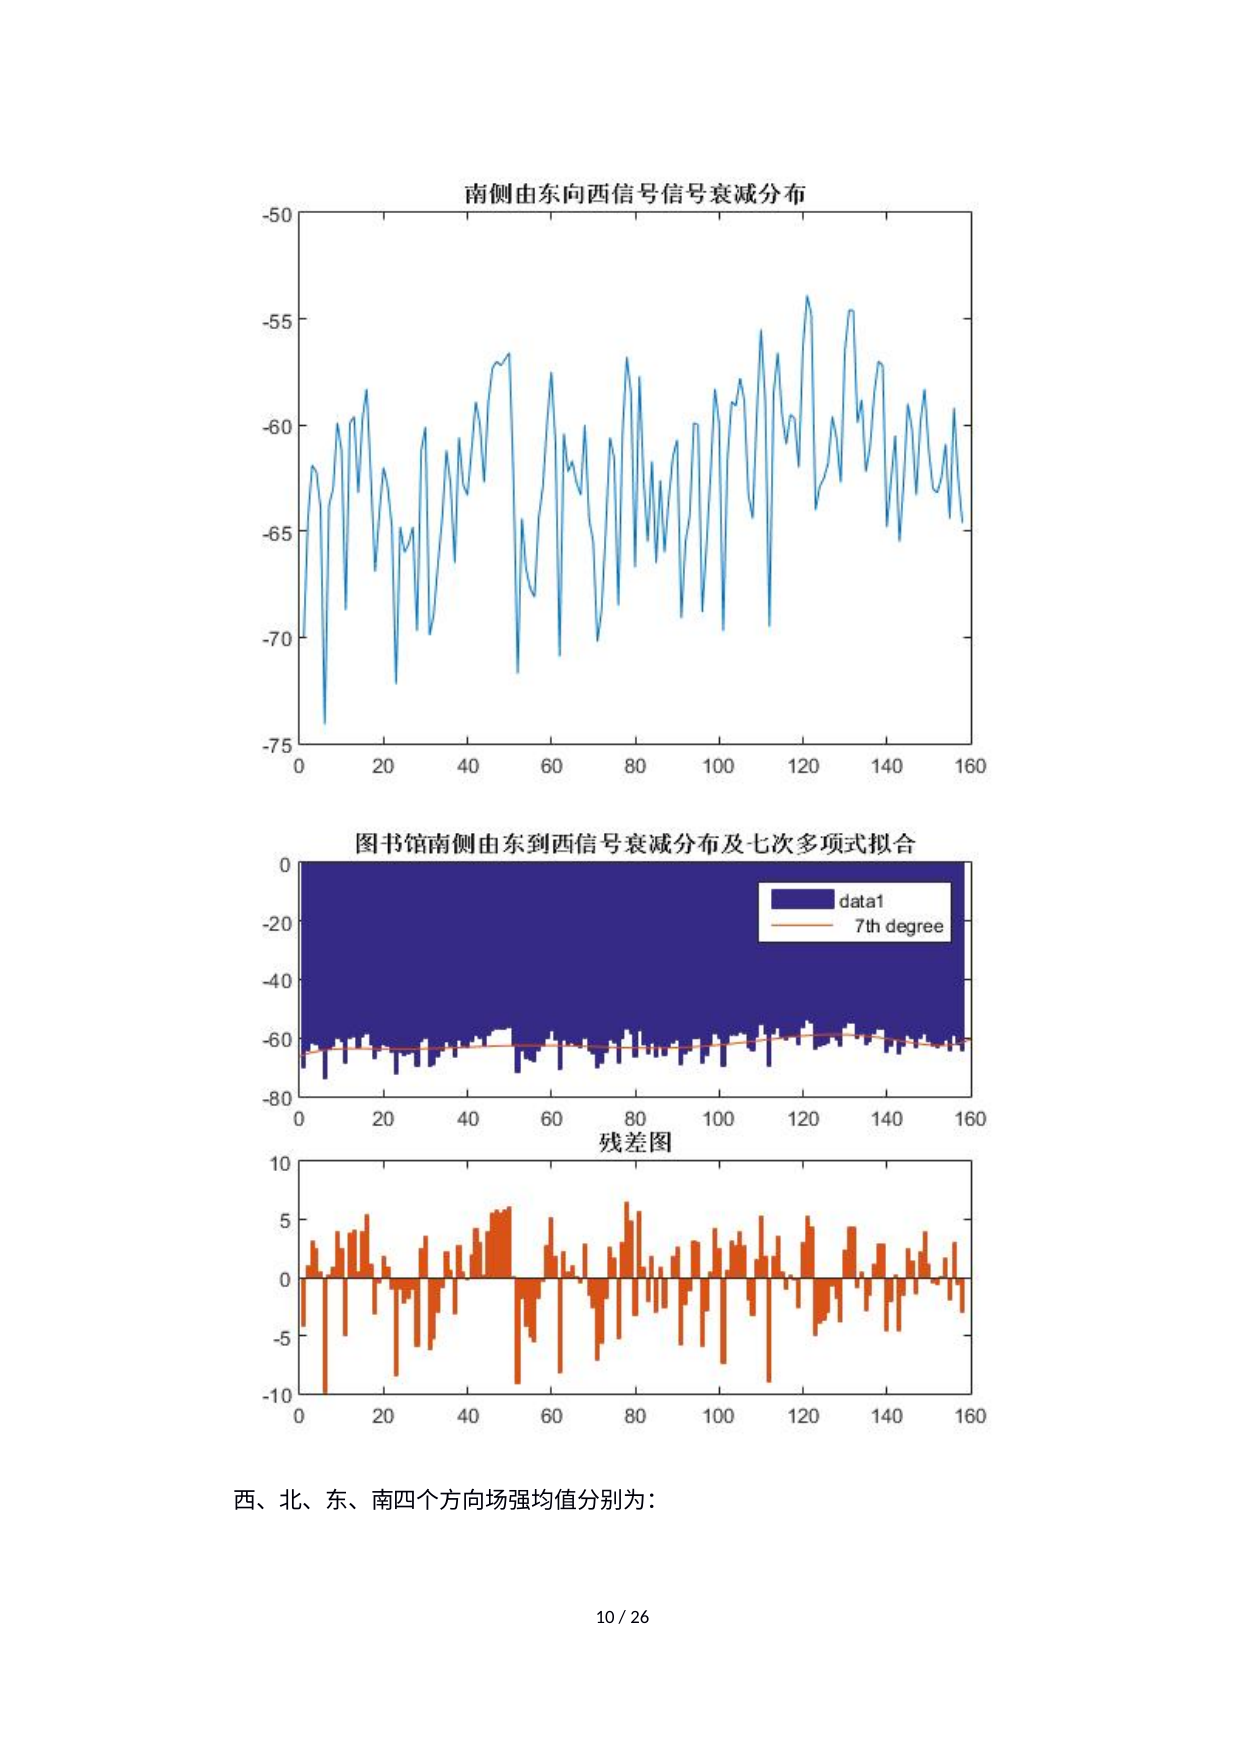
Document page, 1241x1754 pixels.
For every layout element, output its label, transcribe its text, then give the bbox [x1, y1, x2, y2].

text 西、北、东、南四个方向场强均值分别为： [187, 1465, 1053, 1527]
picture [187, 165, 1053, 1465]
